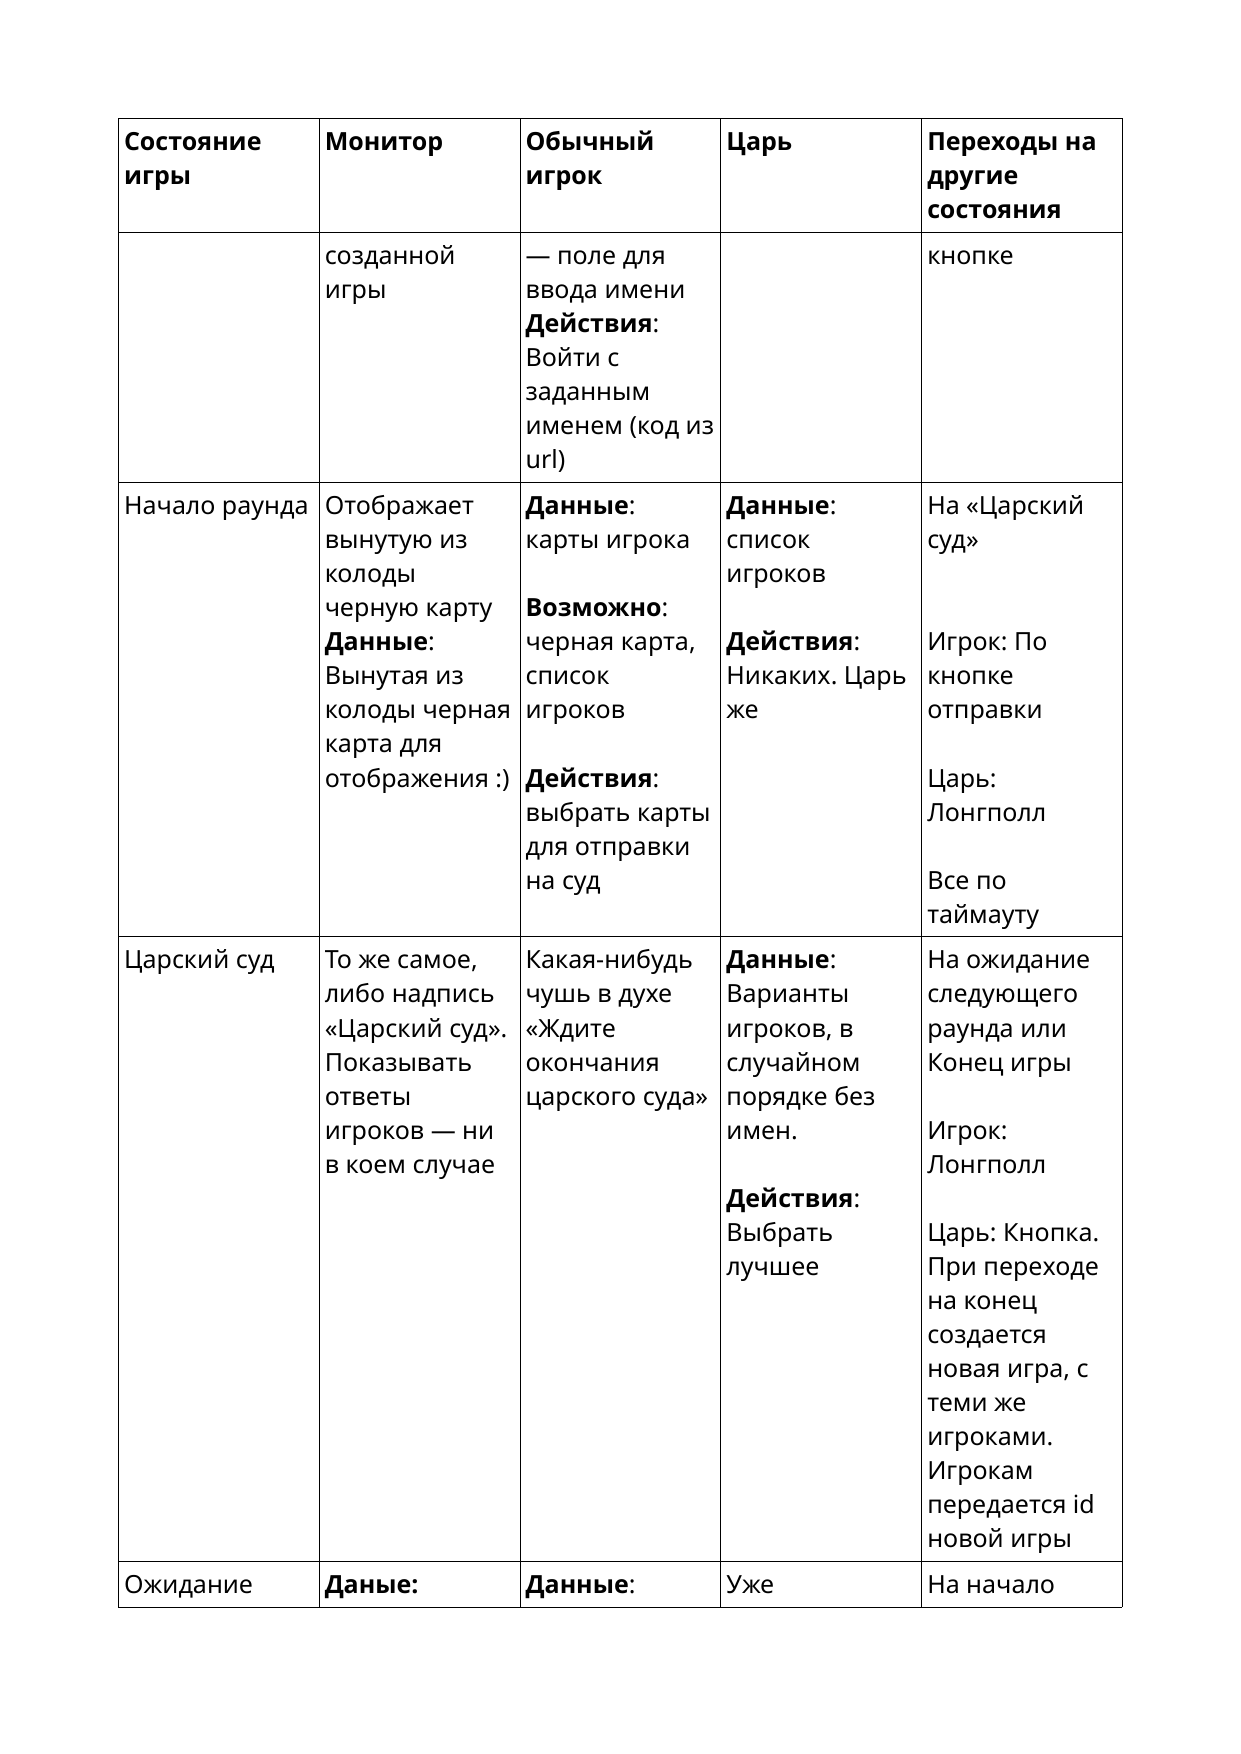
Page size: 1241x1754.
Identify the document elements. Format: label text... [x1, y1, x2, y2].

table_cell Даные: [320, 1562, 520, 1607]
table_cell Данные: карты игрока Возможно: черная карта, список игроков Действия: выбрать карты для отправки на суд [521, 483, 720, 936]
table_cell Уже [721, 1562, 921, 1607]
table_cell То же самое, либо надпись «Царский суд». Показывать ответы игроков — ни в коем случае [320, 937, 520, 1561]
table_cell На «Царский суд» Игрок: По кнопке отправки Царь: Лонгполл Все по таймауту [922, 483, 1122, 936]
table_cell Начало раунда [119, 483, 319, 936]
table_cell Отображает вынутую из колоды черную карту Данные: Вынутая из колоды черная карта для отображения :) [320, 483, 520, 936]
table_cell Какая-нибудь чушь в духе «Ждите окончания царского суда» [521, 937, 720, 1561]
table_cell [721, 233, 921, 482]
table_header Царь [721, 119, 921, 232]
table_cell созданной игры [320, 233, 520, 482]
table_cell кнопке [922, 233, 1122, 482]
table_header Переходы на другие состояния [922, 119, 1122, 232]
table_cell Ожидание [119, 1562, 319, 1607]
table_cell Данные: Варианты игроков, в случайном порядке без имен. Действия: Выбрать лучшее [721, 937, 921, 1561]
table_cell На начало [922, 1562, 1122, 1607]
table_cell Данные: [521, 1562, 720, 1607]
table_header Монитор [320, 119, 520, 232]
table_cell [119, 233, 319, 482]
table_header Обычный игрок [521, 119, 720, 232]
table_cell — поле для ввода имени Действия: Войти с заданным именем (код из url) [521, 233, 720, 482]
table_header Состояние игры [119, 119, 319, 232]
table_cell Царский суд [119, 937, 319, 1561]
table_cell На ожидание следующего раунда или Конец игры Игрок: Лонгполл Царь: Кнопка. При переходе на конец создается новая игра, с теми же игроками. Игрокам передается id новой игры [922, 937, 1122, 1561]
table_cell Данные: список игроков Действия: Никаких. Царь же [721, 483, 921, 936]
